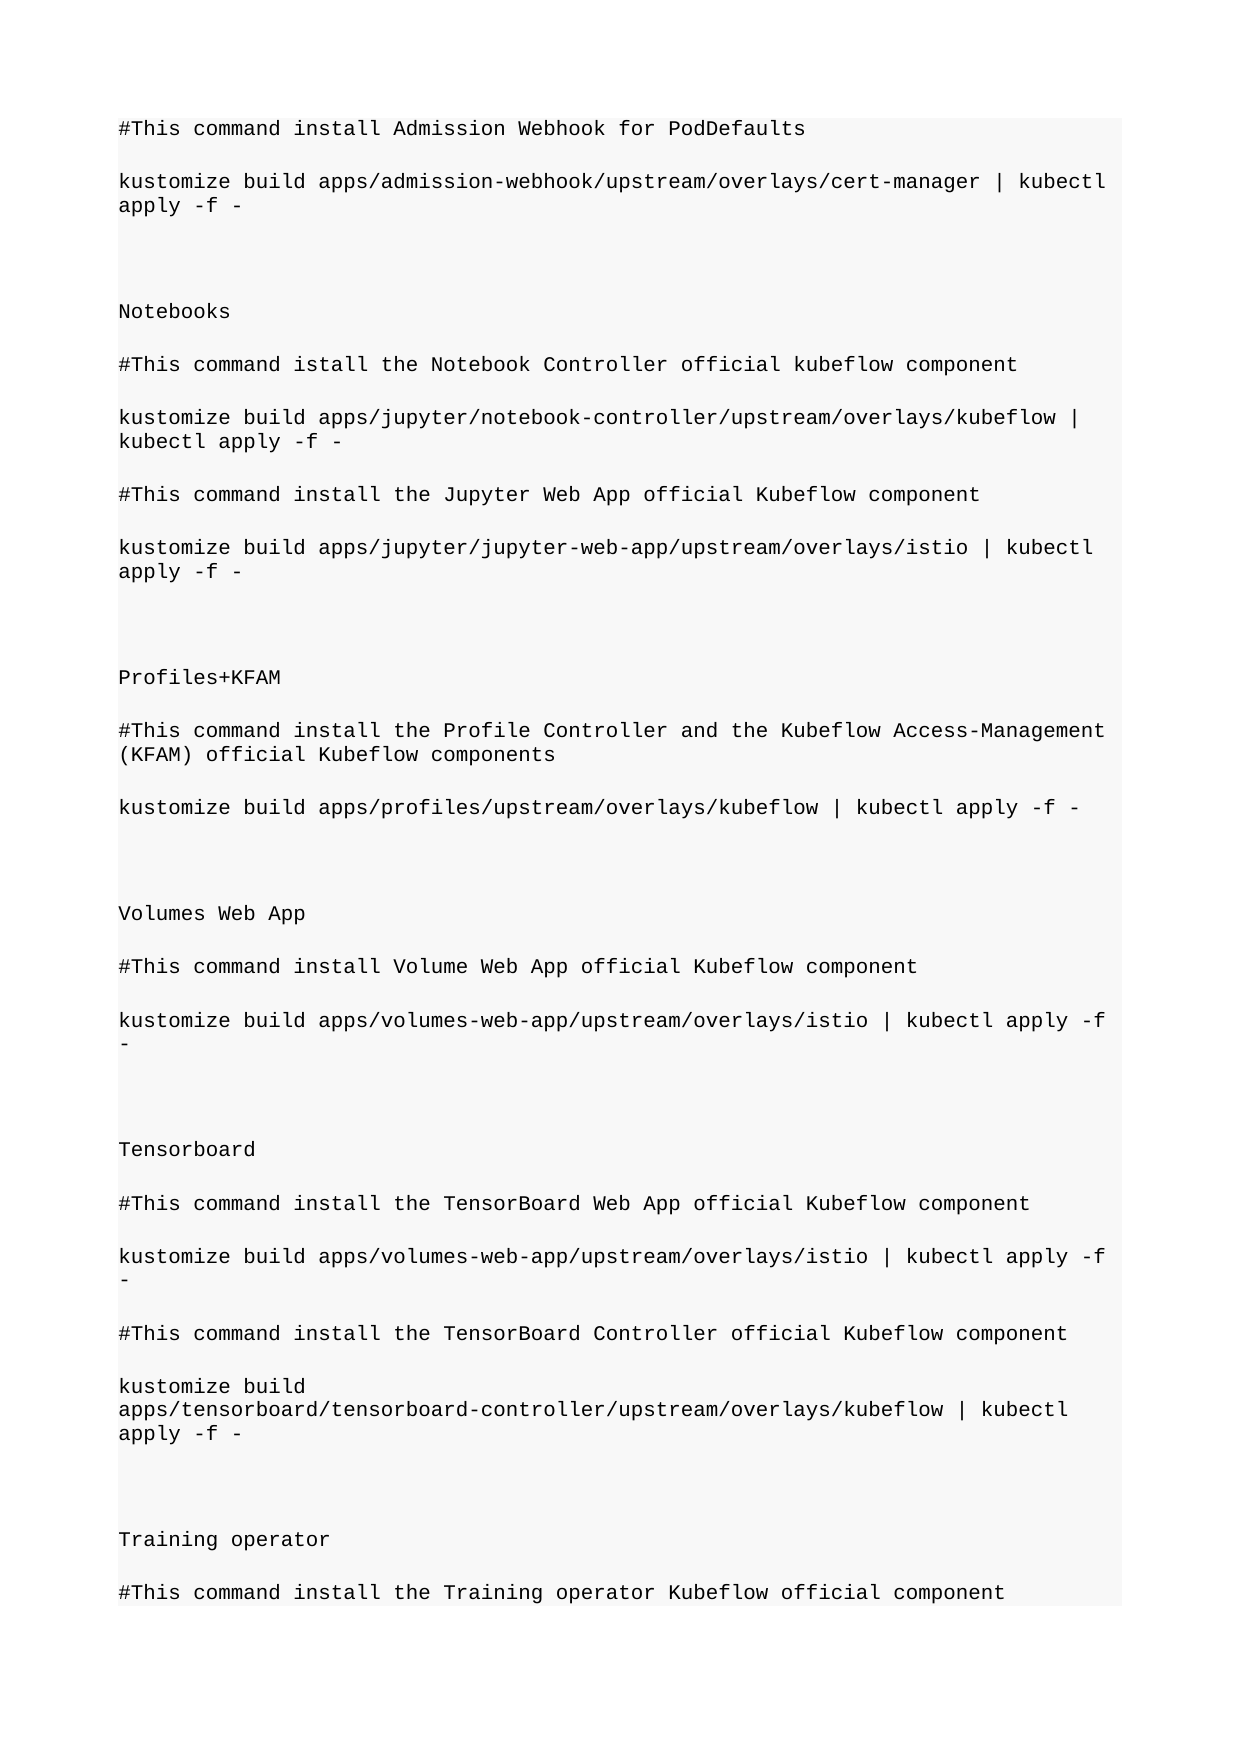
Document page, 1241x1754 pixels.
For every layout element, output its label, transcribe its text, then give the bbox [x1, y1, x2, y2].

text #This command install Admission Webhook for PodDefaults [118, 118, 1122, 142]
text Profiles+KFAM [118, 667, 1122, 691]
text #This command install the TensorBoard Controller official Kubeflow component [118, 1322, 1122, 1346]
text Training operator [118, 1529, 1122, 1553]
text kustomize build apps/volumes-web-app/upstream/overlays/istio | kubectl apply -f - [118, 1246, 1122, 1293]
text kustomize build apps/volumes-web-app/upstream/overlays/istio | kubectl apply -f - [118, 1009, 1122, 1057]
text #This command install the Training operator Kubeflow official component [118, 1582, 1122, 1606]
text #This command install the Profile Controller and the Kubeflow Access-Management (KFAM) official Kubeflow components [118, 720, 1122, 768]
text Volumes Web App [118, 903, 1122, 927]
text Tensorboard [118, 1139, 1122, 1163]
text Notebooks [118, 301, 1122, 325]
text kustomize build apps/jupyter/notebook-controller/upstream/overlays/kubeflow | kubectl apply -f - [118, 407, 1122, 455]
text #This command istall the Notebook Controller official kubeflow component [118, 354, 1122, 378]
text kustomize build apps/tensorboard/tensorboard-controller/upstream/overlays/kubeflow | kubectl apply -f - [118, 1376, 1122, 1447]
text #This command install Volume Web App official Kubeflow component [118, 956, 1122, 980]
text kustomize build apps/admission-webhook/upstream/overlays/cert-manager | kubectl apply -f - [118, 171, 1122, 218]
text #This command install the Jupyter Web App official Kubeflow component [118, 484, 1122, 508]
text #This command install the TensorBoard Web App official Kubeflow component [118, 1193, 1122, 1216]
text kustomize build apps/jupyter/jupyter-web-app/upstream/overlays/istio | kubectl apply -f - [118, 537, 1122, 584]
text kustomize build apps/profiles/upstream/overlays/kubeflow | kubectl apply -f - [118, 797, 1122, 821]
